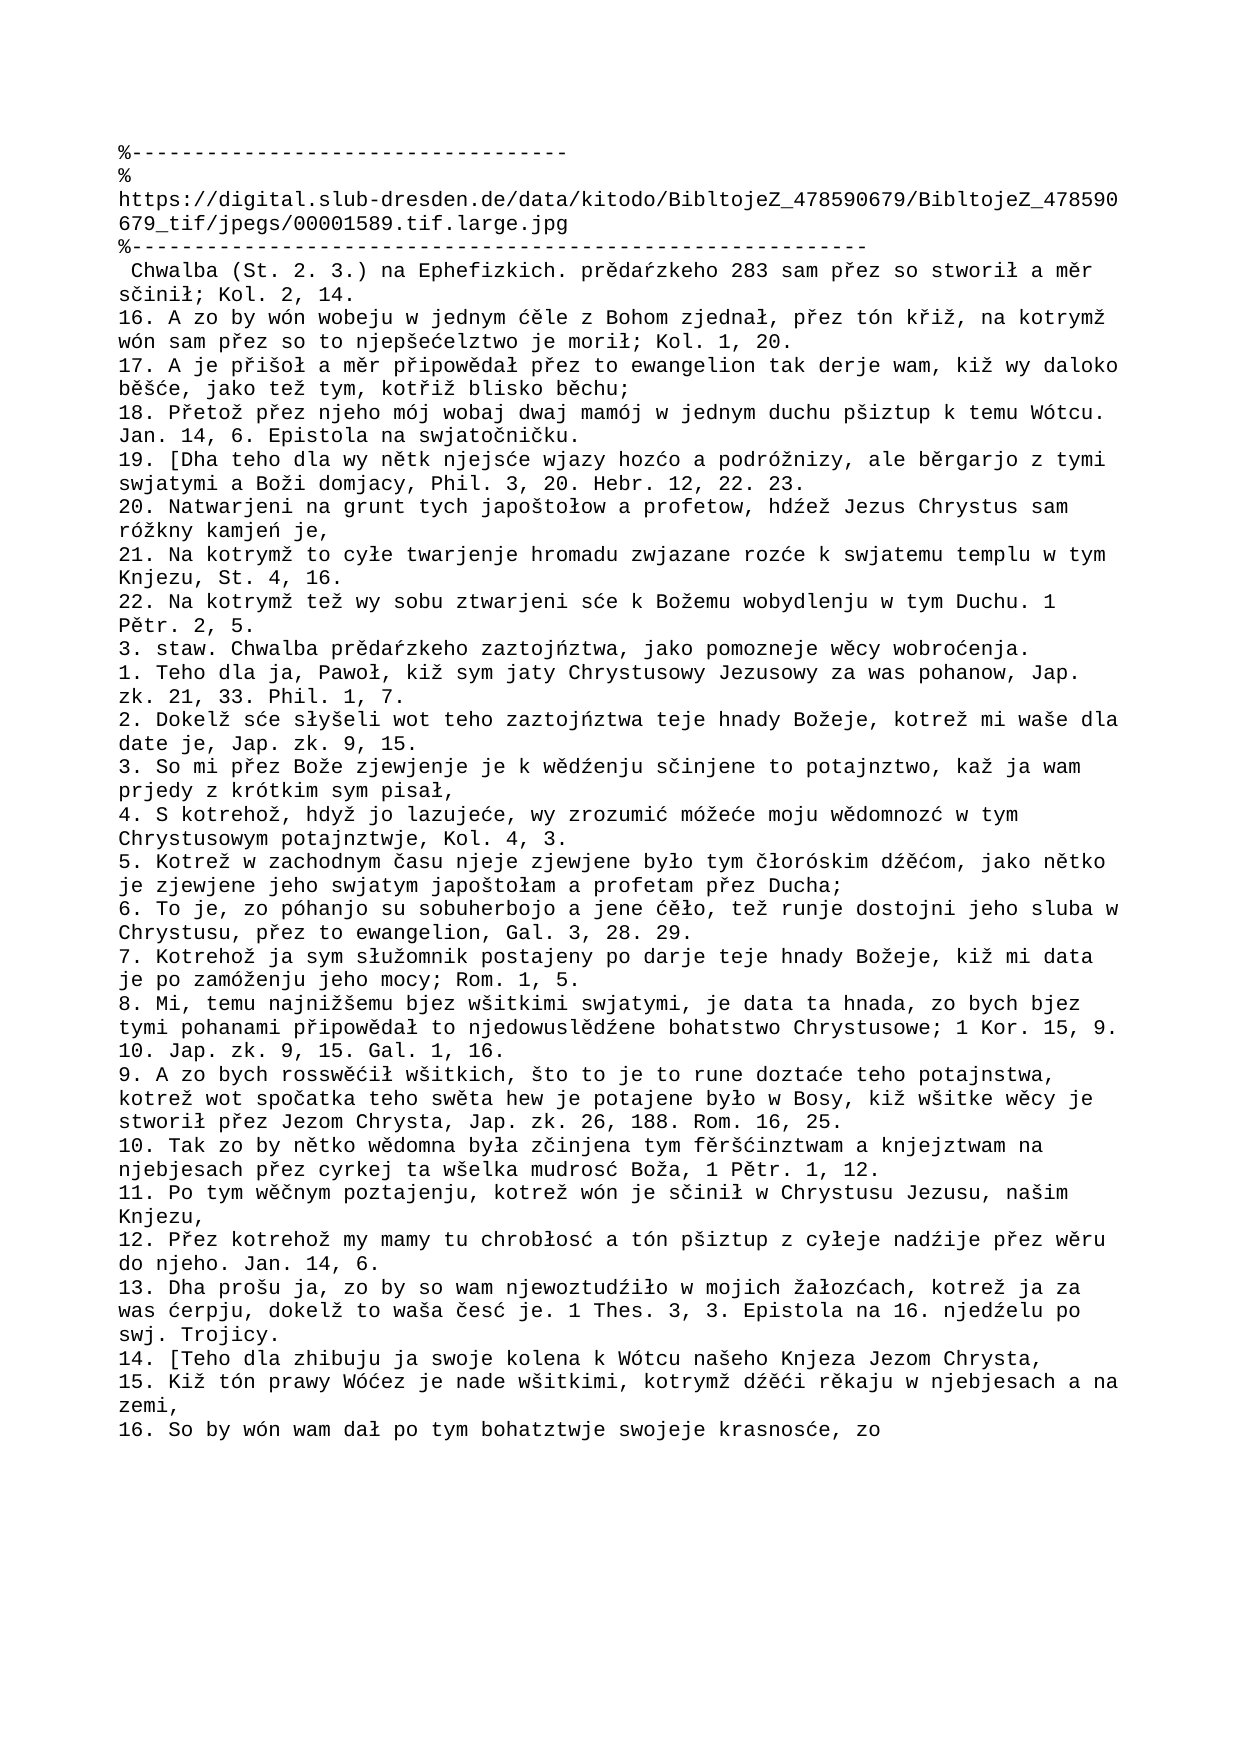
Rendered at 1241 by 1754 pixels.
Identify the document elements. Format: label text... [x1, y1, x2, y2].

text %----------------------------------------------------------- [118, 236, 1122, 260]
text 11. Po tym wěčnym poztajenju, kotrež wón je sčinił w Chrystusu Jezusu, našim Knjezu, [118, 1182, 1122, 1229]
text 12. Přez kotrehož my mamy tu chrobłosć a tón pšiztup z cyłeje nadźije přez wěru do njeho. Jan. 14, 6. [118, 1229, 1122, 1277]
text 2. Dokelž sće słyšeli wot teho zaztojńztwa teje hnady Božeje, kotrež mi waše dla date je, Jap. zk. 9, 15. [118, 709, 1122, 757]
text 8. Mi, temu najnižšemu bjez wšitkimi swjatymi, je data ta hnada, zo bych bjez tymi pohanami připowědał to njedowuslědźene bohatstwo Chrystusowe; 1 Kor. 15, 9. 10. Jap. zk. 9, 15. Gal. 1, 16. [118, 993, 1122, 1064]
text 5. Kotrež w zachodnym času njeje zjewjene było tym čłoróskim dźěćom, jako nětko je zjewjene jeho swjatym japoštołam a profetam přez Ducha; [118, 851, 1122, 898]
text 4. S kotrehož, hdyž jo lazujeće, wy zrozumić móžeće moju wědomnozć w tym Chrystusowym potajnztwje, Kol. 4, 3. [118, 804, 1122, 851]
text Chwalba (St. 2. 3.) na Ephefizkich. prědaŕzkeho 283 sam přez so stworił a měr sčinił; Kol. 2, 14. [118, 260, 1122, 307]
text % https://digital.slub-dresden.de/data/kitodo/BibltojeZ_478590679/BibltojeZ_478590679_tif/jpegs/00001589.tif.large.jpg [118, 165, 1122, 236]
text 7. Kotrehož ja sym słužomnik postajeny po darje teje hnady Božeje, kiž mi data je po zamóženju jeho mocy; Rom. 1, 5. [118, 946, 1122, 993]
text 6. To je, zo póhanjo su sobuherbojo a jene ćěło, tež runje dostojni jeho sluba w Chrystusu, přez to ewangelion, Gal. 3, 28. 29. [118, 898, 1122, 946]
text 22. Na kotrymž tež wy sobu ztwarjeni sće k Božemu wobydlenju w tym Duchu. 1 Pětr. 2, 5. [118, 591, 1122, 638]
text 3. staw. Chwalba prědaŕzkeho zaztojńztwa, jako pomozneje wěcy wobroćenja. [118, 638, 1122, 662]
text 16. So by wón wam dał po tym bohatztwje swojeje krasnosće, zo [118, 1419, 1122, 1442]
text 1. Teho dla ja, Pawoł, kiž sym jaty Chrystusowy Jezusowy za was pohanow, Jap. zk. 21, 33. Phil. 1, 7. [118, 662, 1122, 709]
text 17. A je přišoł a měr připowědał přez to ewangelion tak derje wam, kiž wy daloko běšće, jako tež tym, kotřiž blisko běchu; [118, 354, 1122, 402]
text 13. Dha prošu ja, zo by so wam njewoztudźiło w mojich žałozćach, kotrež ja za was ćerpju, dokelž to waša česć je. 1 Thes. 3, 3. Epistola na 16. njedźelu po swj. Trojicy. [118, 1277, 1122, 1348]
text 3. So mi přez Bože zjewjenje je k wědźenju sčinjene to potajnztwo, kaž ja wam prjedy z krótkim sym pisał, [118, 757, 1122, 804]
text 21. Na kotrymž to cyłe twarjenje hromadu zwjazane rozće k swjatemu templu w tym Knjezu, St. 4, 16. [118, 544, 1122, 591]
text 19. [Dha teho dla wy nětk njejsće wjazy hozćo a podróžnizy, ale běrgarjo z tymi swjatymi a Boži domjacy, Phil. 3, 20. Hebr. 12, 22. 23. [118, 449, 1122, 496]
text 14. [Teho dla zhibuju ja swoje kolena k Wótcu našeho Knjeza Jezom Chrysta, [118, 1348, 1122, 1371]
text 9. A zo bych rosswěćił wšitkich, što to je to rune doztaće teho potajnstwa, kotrež wot spočatka teho swěta hew je potajene było w Bosy, kiž wšitke wěcy je stworił přez Jezom Chrysta, Jap. zk. 26, 188. Rom. 16, 25. [118, 1064, 1122, 1135]
text %----------------------------------- [118, 142, 1122, 165]
text 18. Přetož přez njeho mój wobaj dwaj mamój w jednym duchu pšiztup k temu Wótcu. Jan. 14, 6. Epistola na swjatočničku. [118, 402, 1122, 449]
text 16. A zo by wón wobeju w jednym ćěle z Bohom zjednał, přez tón křiž, na kotrymž wón sam přez so to njepšećelztwo je morił; Kol. 1, 20. [118, 307, 1122, 354]
text 20. Natwarjeni na grunt tych japoštołow a profetow, hdźež Jezus Chrystus sam róžkny kamjeń je, [118, 496, 1122, 544]
text 15. Kiž tón prawy Wóćez je nade wšitkimi, kotrymž dźěći rěkaju w njebjesach a na zemi, [118, 1371, 1122, 1419]
text 10. Tak zo by nětko wědomna była zčinjena tym fěršćinztwam a knjejztwam na njebjesach přez cyrkej ta wšelka mudrosć Boža, 1 Pětr. 1, 12. [118, 1135, 1122, 1182]
